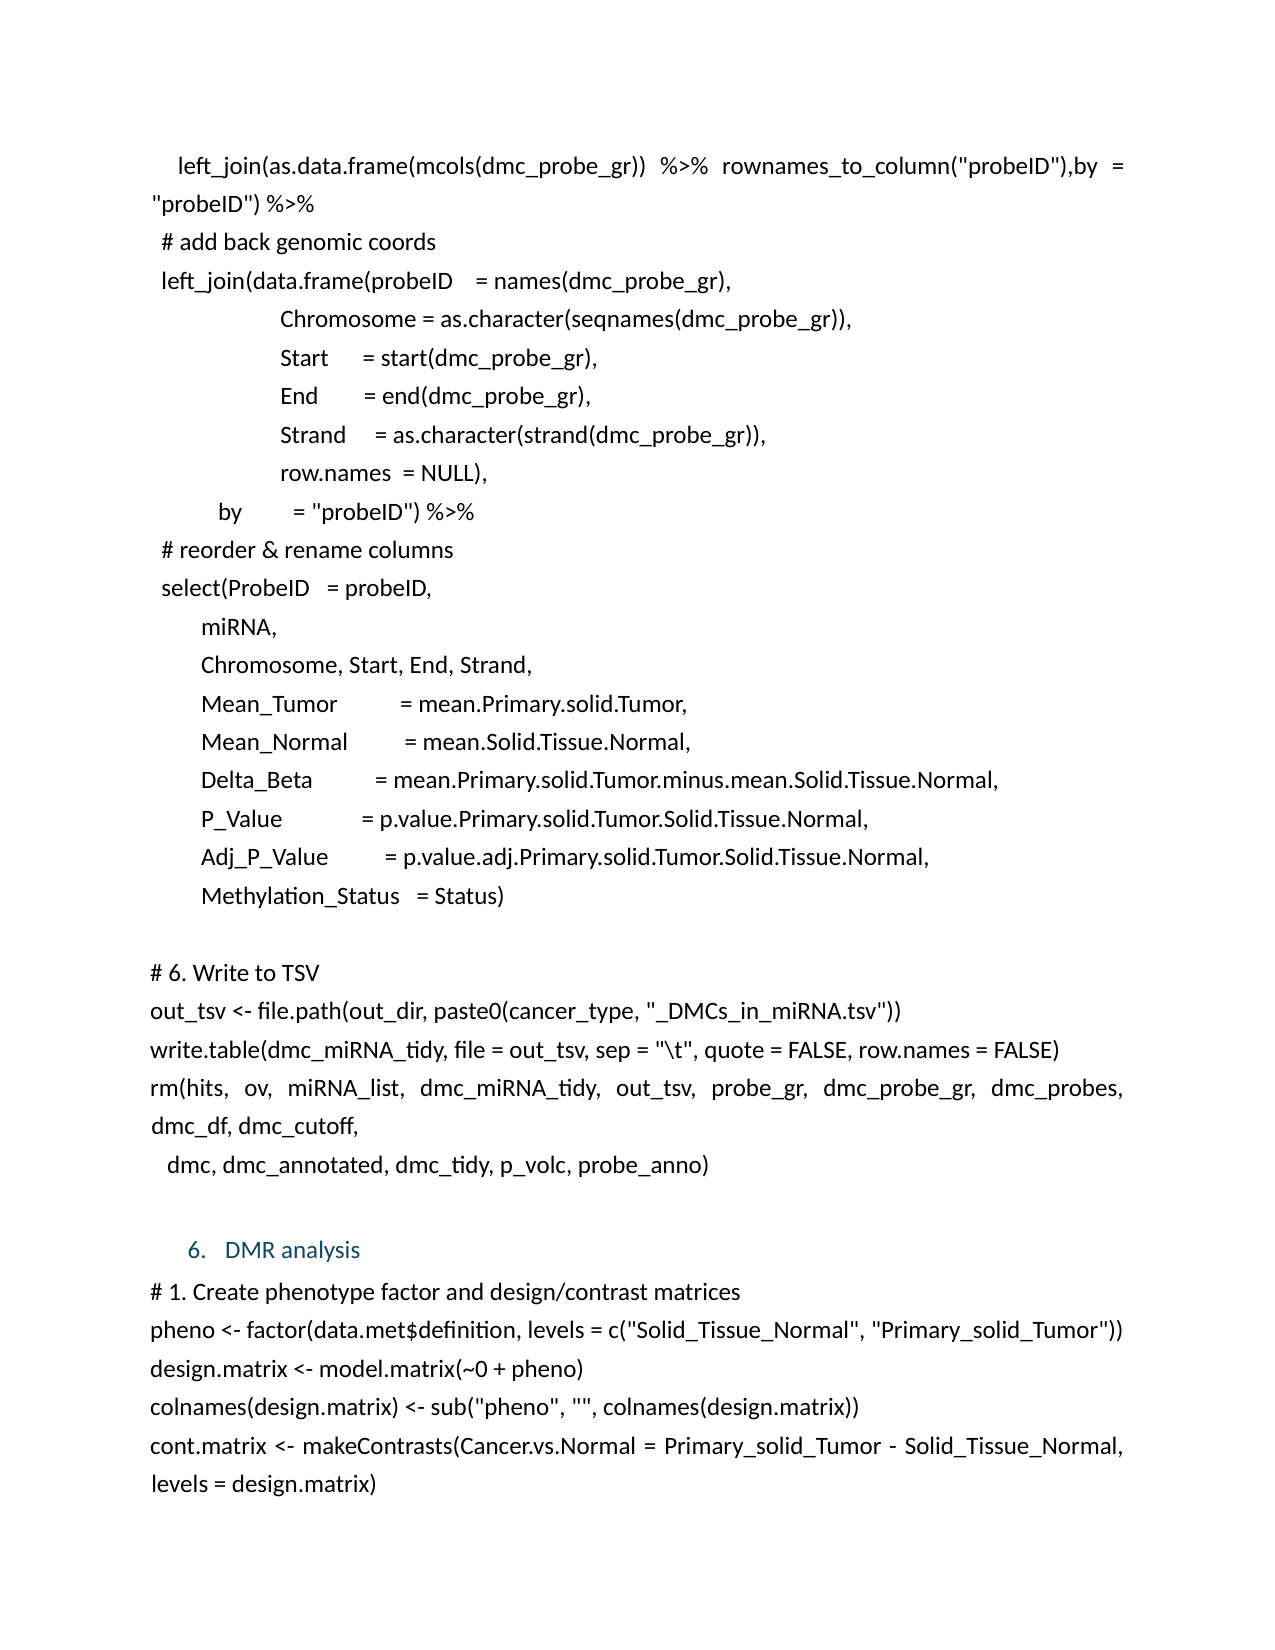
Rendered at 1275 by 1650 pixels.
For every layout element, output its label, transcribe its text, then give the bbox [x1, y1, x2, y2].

text dmc, dmc_annotated, dmc_tidy, p_volc, probe_anno) [150, 1149, 1125, 1179]
text row.names = NULL), [150, 457, 1125, 488]
subtitle DMR analysis [187, 1234, 1125, 1264]
text Mean_Normal = mean.Solid.Tissue.Normal, [150, 726, 1125, 757]
text miRNA, [150, 611, 1125, 641]
text Adj_P_Value = p.value.adj.Primary.solid.Tumor.Solid.Tissue.Normal, [150, 842, 1125, 872]
text Chromosome = as.character(seqnames(dmc_probe_gr)), [150, 303, 1125, 334]
text cont.matrix <- makeContrasts(Cancer.vs.Normal = Primary_solid_Tumor - Solid_Tissue_Normal, levels = design.matrix) [150, 1430, 1125, 1499]
text out_tsv <- file.path(out_dir, paste0(cancer_type, "_DMCs_in_miRNA.tsv")) [150, 995, 1125, 1026]
text pheno <- factor(data.met$definition, levels = c("Solid_Tissue_Normal", "Primary_solid_Tumor")) [150, 1315, 1125, 1345]
text # 6. Write to TSV [150, 957, 1125, 987]
text select(ProbeID = probeID, [150, 572, 1125, 603]
text Start = start(dmc_probe_gr), [150, 342, 1125, 372]
text rm(hits, ov, miRNA_list, dmc_miRNA_tidy, out_tsv, probe_gr, dmc_probe_gr, dmc_probes, dmc_df, dmc_cutoff, [150, 1072, 1125, 1141]
text # add back genomic coords [150, 227, 1125, 257]
text # reorder & rename columns [150, 534, 1125, 564]
text Delta_Beta = mean.Primary.solid.Tumor.minus.mean.Solid.Tissue.Normal, [150, 765, 1125, 795]
text Strand = as.character(strand(dmc_probe_gr)), [150, 419, 1125, 449]
text left_join(data.frame(probeID = names(dmc_probe_gr), [150, 265, 1125, 296]
text End = end(dmc_probe_gr), [150, 380, 1125, 411]
text write.table(dmc_miRNA_tidy, file = out_tsv, sep = "\t", quote = FALSE, row.names = FALSE) [150, 1034, 1125, 1064]
text colnames(design.matrix) <- sub("pheno", "", colnames(design.matrix)) [150, 1392, 1125, 1422]
text design.matrix <- model.matrix(~0 + pheno) [150, 1353, 1125, 1384]
text Chromosome, Start, End, Strand, [150, 649, 1125, 680]
text # 1. Create phenotype factor and design/contrast matrices [150, 1276, 1125, 1307]
text by = "probeID") %>% [150, 496, 1125, 526]
text Methylation_Status = Status) [150, 880, 1125, 911]
text P_Value = p.value.Primary.solid.Tumor.Solid.Tissue.Normal, [150, 803, 1125, 834]
text left_join(as.data.frame(mcols(dmc_probe_gr)) %>% rownames_to_column("probeID"),by = "probeID") %>% [150, 150, 1125, 219]
text Mean_Tumor = mean.Primary.solid.Tumor, [150, 688, 1125, 718]
